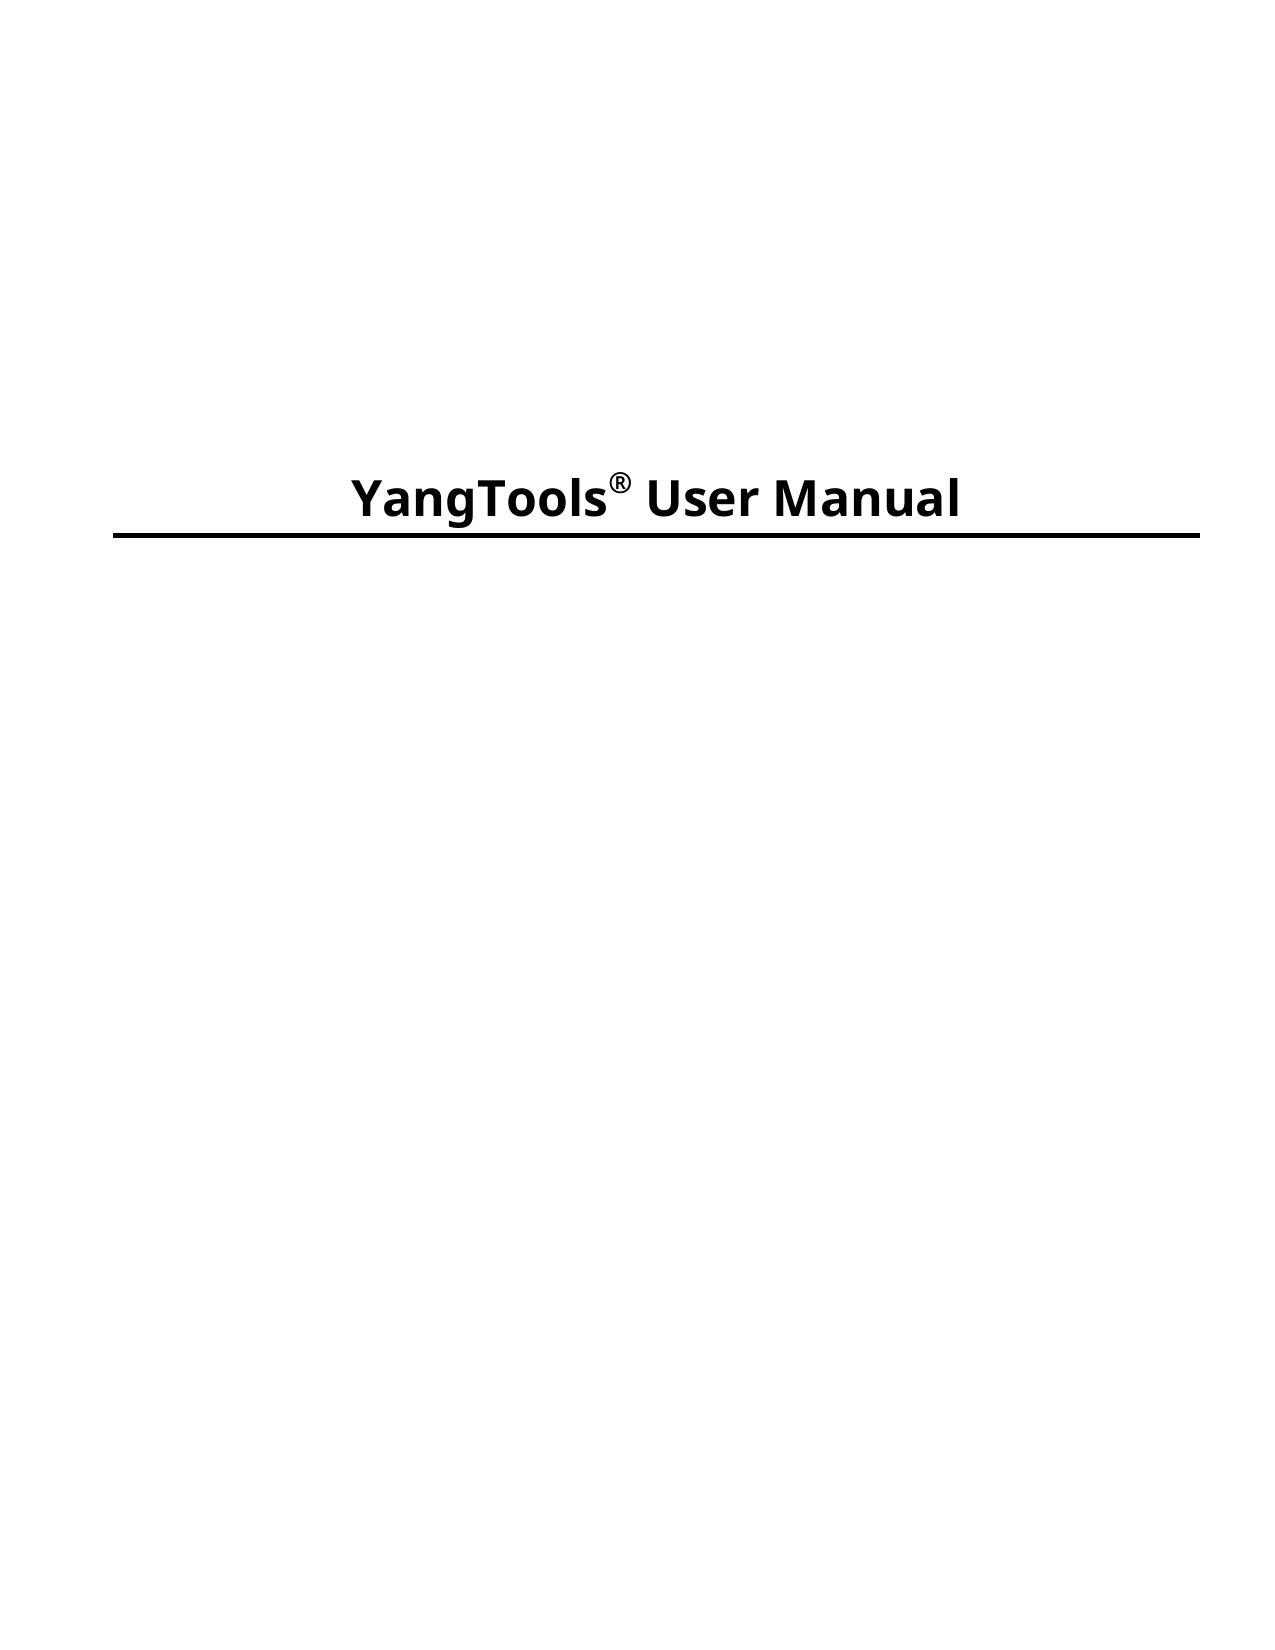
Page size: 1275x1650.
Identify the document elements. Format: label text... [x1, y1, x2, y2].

title YangTools® User Manual [112, 462, 1200, 538]
